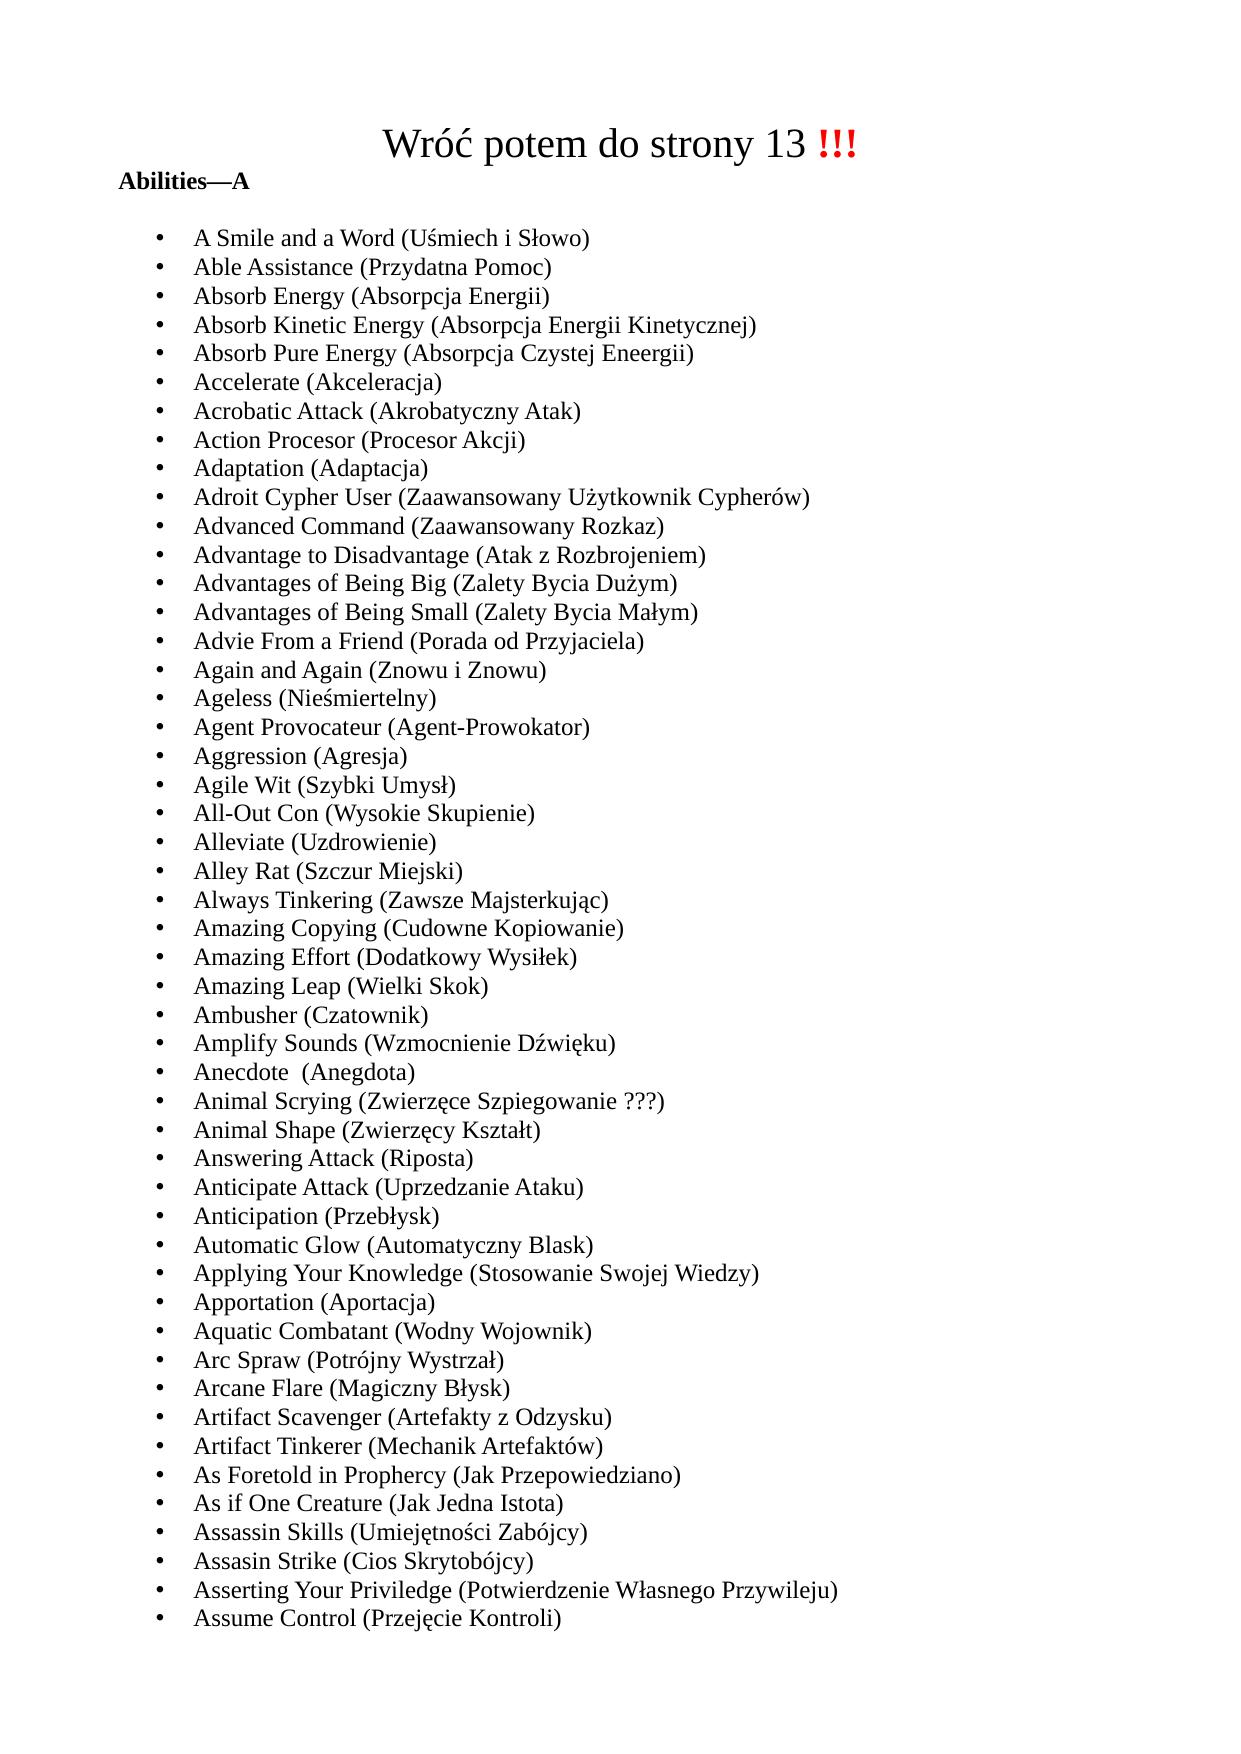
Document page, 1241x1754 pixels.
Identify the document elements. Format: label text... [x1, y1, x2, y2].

list Assassin Skills (Umiejętności Zabójcy) [156, 1517, 1122, 1546]
list Acrobatic Attack (Akrobatyczny Atak) [156, 396, 1122, 425]
list Answering Attack (Riposta) [156, 1143, 1122, 1172]
list Asserting Your Priviledge (Potwierdzenie Własnego Przywileju) [156, 1575, 1122, 1603]
list Anecdote (Anegdota) [156, 1057, 1122, 1086]
list Aggression (Agresja) [156, 741, 1122, 770]
list Artifact Scavenger (Artefakty z Odzysku) [156, 1402, 1122, 1431]
list Anticipation (Przebłysk) [156, 1201, 1122, 1230]
list Apportation (Aportacja) [156, 1287, 1122, 1316]
list Animal Scrying (Zwierzęce Szpiegowanie ???) [156, 1086, 1122, 1115]
list Amazing Copying (Cudowne Kopiowanie) [156, 913, 1122, 942]
list Accelerate (Akceleracja) [156, 367, 1122, 396]
list Animal Shape (Zwierzęcy Kształt) [156, 1115, 1122, 1143]
list A Smile and a Word (Uśmiech i Słowo) [156, 223, 1122, 252]
list As Foretold in Prophercy (Jak Przepowiedziano) [156, 1460, 1122, 1488]
text Abilities—A [118, 166, 1122, 195]
list Assume Control (Przejęcie Kontroli) [156, 1603, 1122, 1632]
text Wróć potem do strony 13 !!! [118, 118, 1122, 166]
list Advantages of Being Small (Zalety Bycia Małym) [156, 597, 1122, 626]
list Assasin Strike (Cios Skrytobójcy) [156, 1546, 1122, 1575]
list Advantages of Being Big (Zalety Bycia Dużym) [156, 568, 1122, 597]
list Absorb Energy (Absorpcja Energii) [156, 281, 1122, 310]
list Applying Your Knowledge (Stosowanie Swojej Wiedzy) [156, 1258, 1122, 1287]
list Amazing Effort (Dodatkowy Wysiłek) [156, 942, 1122, 971]
list Aquatic Combatant (Wodny Wojownik) [156, 1316, 1122, 1345]
list Action Procesor (Procesor Akcji) [156, 425, 1122, 453]
list Always Tinkering (Zawsze Majsterkując) [156, 885, 1122, 913]
list Absorb Kinetic Energy (Absorpcja Energii Kinetycznej) [156, 310, 1122, 338]
list Amazing Leap (Wielki Skok) [156, 971, 1122, 1000]
list Alley Rat (Szczur Miejski) [156, 856, 1122, 885]
list As if One Creature (Jak Jedna Istota) [156, 1488, 1122, 1517]
list Ageless (Nieśmiertelny) [156, 683, 1122, 712]
list Agile Wit (Szybki Umysł) [156, 770, 1122, 798]
list Ambusher (Czatownik) [156, 1000, 1122, 1028]
list Artifact Tinkerer (Mechanik Artefaktów) [156, 1431, 1122, 1460]
list Again and Again (Znowu i Znowu) [156, 655, 1122, 683]
list All-Out Con (Wysokie Skupienie) [156, 798, 1122, 827]
list Advanced Command (Zaawansowany Rozkaz) [156, 511, 1122, 540]
list Able Assistance (Przydatna Pomoc) [156, 252, 1122, 281]
list Adaptation (Adaptacja) [156, 453, 1122, 482]
list Arcane Flare (Magiczny Błysk) [156, 1373, 1122, 1402]
list Advie From a Friend (Porada od Przyjaciela) [156, 626, 1122, 655]
list Advantage to Disadvantage (Atak z Rozbrojeniem) [156, 540, 1122, 568]
list Alleviate (Uzdrowienie) [156, 827, 1122, 856]
list Absorb Pure Energy (Absorpcja Czystej Eneergii) [156, 338, 1122, 367]
list Amplify Sounds (Wzmocnienie Dźwięku) [156, 1028, 1122, 1057]
list Arc Spraw (Potrójny Wystrzał) [156, 1345, 1122, 1373]
list Anticipate Attack (Uprzedzanie Ataku) [156, 1172, 1122, 1201]
list Automatic Glow (Automatyczny Blask) [156, 1230, 1122, 1258]
list Adroit Cypher User (Zaawansowany Użytkownik Cypherów) [156, 482, 1122, 511]
list Agent Provocateur (Agent-Prowokator) [156, 712, 1122, 741]
